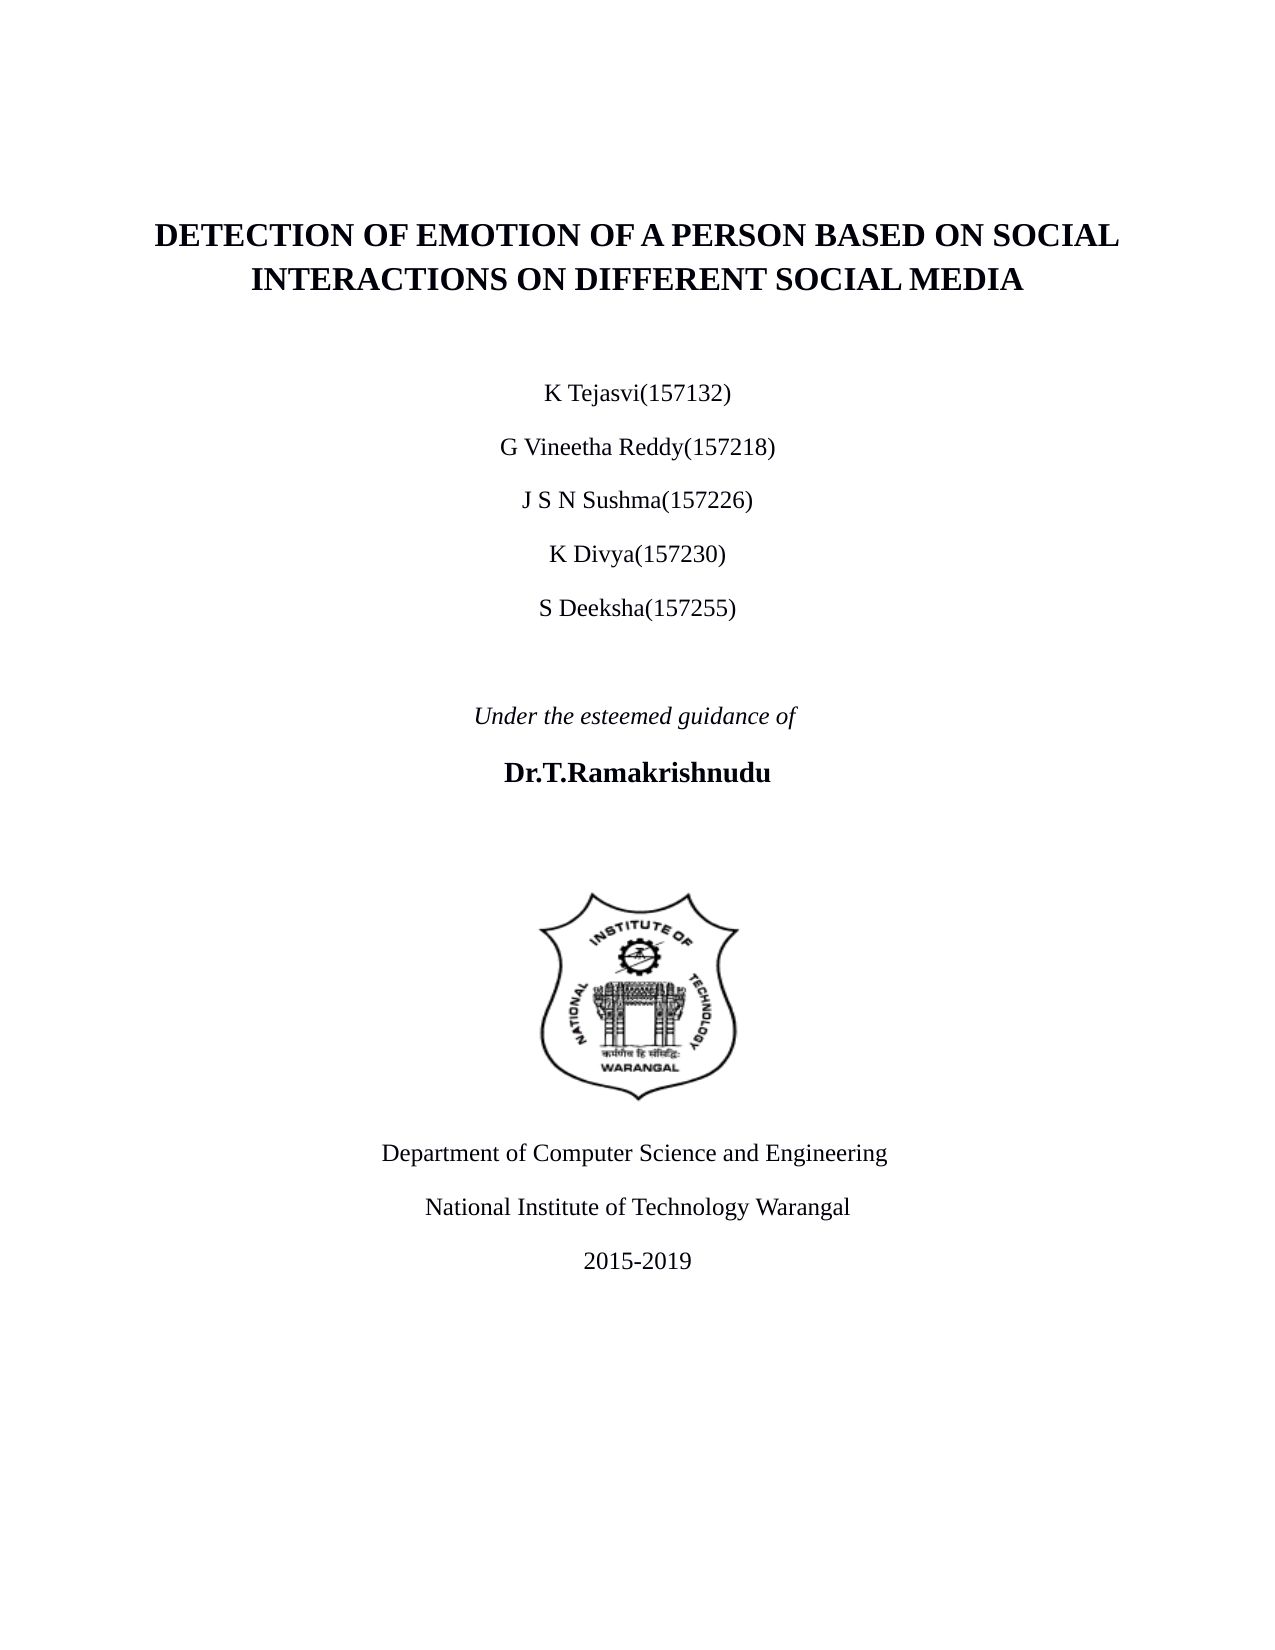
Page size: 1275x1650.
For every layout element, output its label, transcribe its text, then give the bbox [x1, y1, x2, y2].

text 2015-2019 [150, 1246, 1125, 1275]
text G Vineetha Reddy(157218) [150, 432, 1125, 460]
text DETECTION OF EMOTION OF A PERSON BASED ON SOCIAL INTERACTIONS ON DIFFERENT SOCIAL MEDIA [150, 215, 1125, 297]
text J S N Sushma(157226) [150, 485, 1125, 514]
text S Deeksha(157255) [150, 593, 1125, 622]
text National Institute of Technology Warangal [150, 1192, 1125, 1221]
text Dr.T.Ramakrishnudu [150, 755, 1125, 788]
text Department of Computer Science and Engineering [150, 1138, 1125, 1167]
text Under the esteemed guidance of [150, 701, 1125, 729]
text K Divya(157230) [150, 539, 1125, 568]
text K Tejasvi(157132) [150, 378, 1125, 406]
